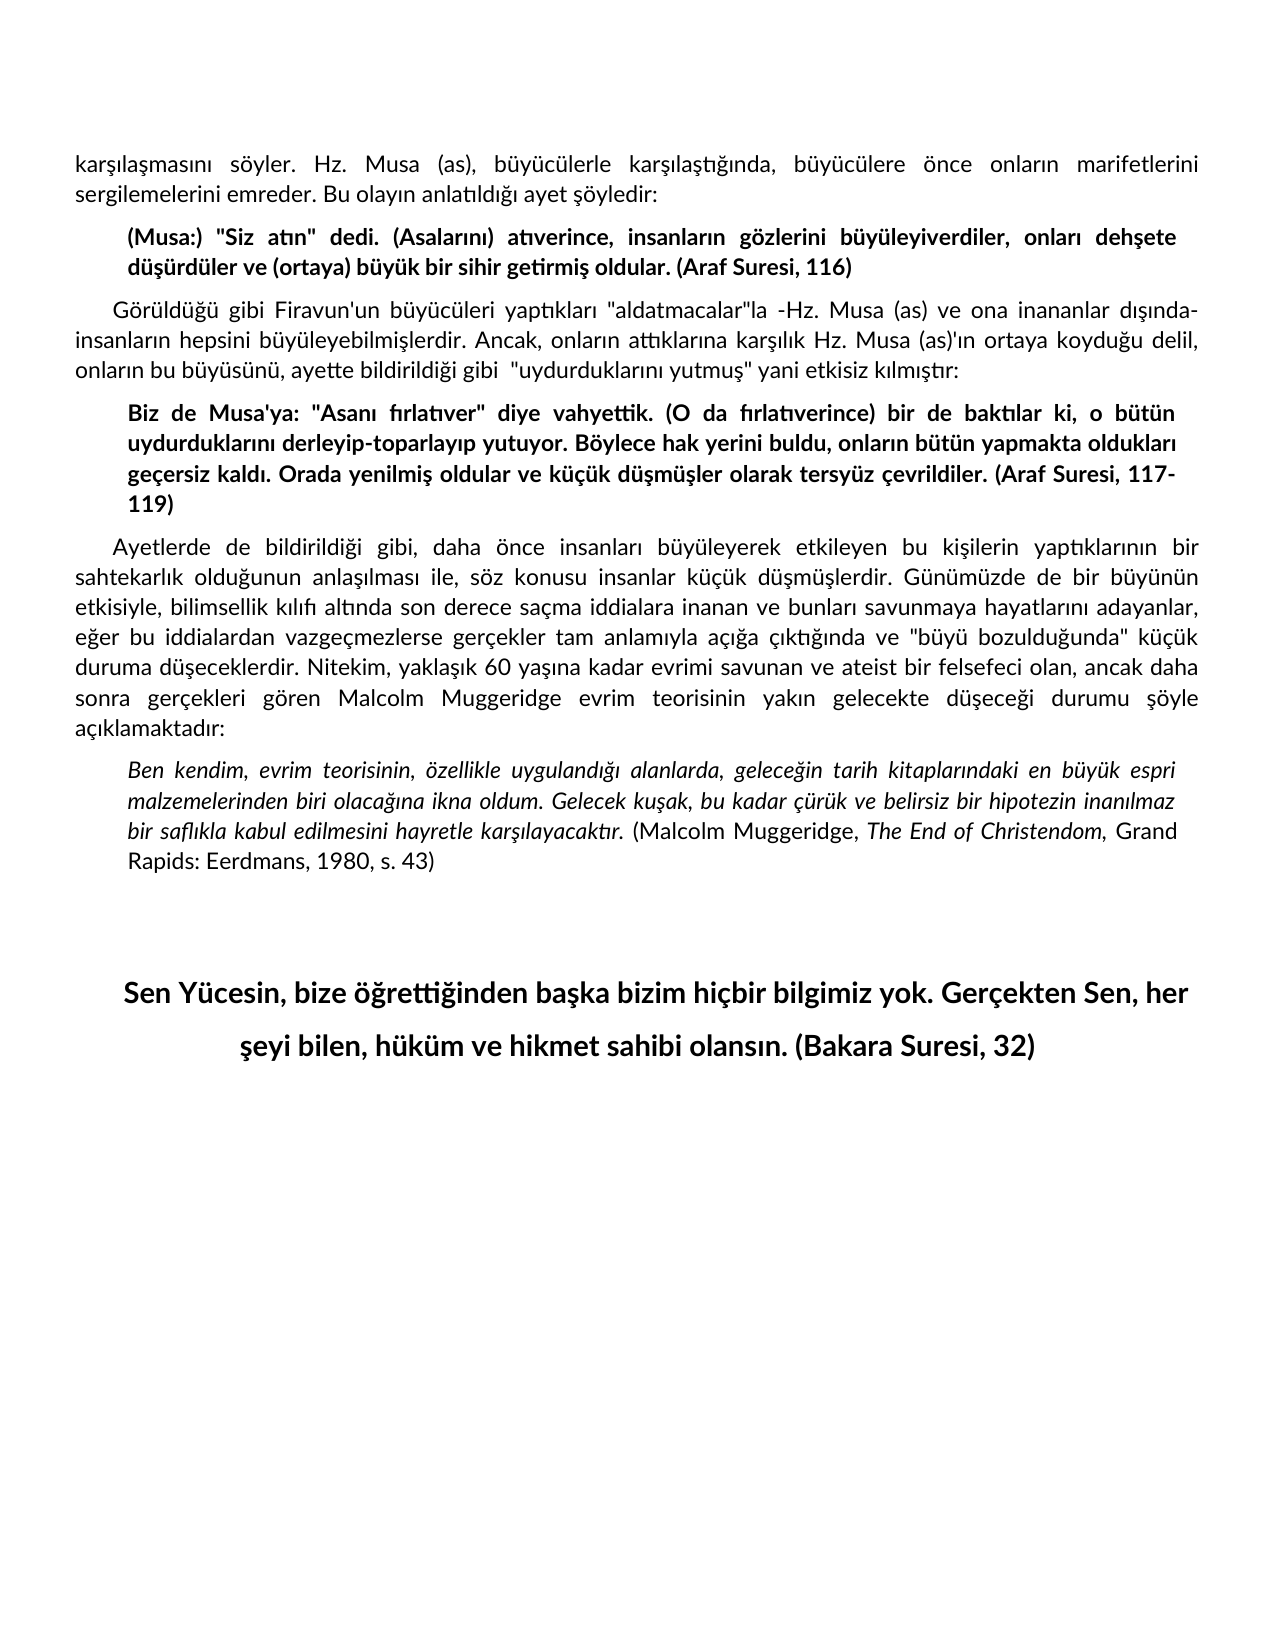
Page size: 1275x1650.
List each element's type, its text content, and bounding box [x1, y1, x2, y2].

text Ben kendim, evrim teorisinin, özellikle uygulandığı alanlarda, geleceğin tarih kitaplarındaki en büyük espri malzemelerinden biri olacağına ikna oldum. Gelecek kuşak, bu kadar çürük ve belirsiz bir hipotezin inanılmaz bir saflıkla kabul edilmesini hayretle karşılayacaktır. (Malcolm Muggeridge, The End of Christendom, Grand Rapids: Eerdmans, 1980, s. 43) [127, 756, 1177, 874]
text Biz de Musa'ya: "Asanı fırlatıver" diye vahyettik. (O da fırlatıverince) bir de baktılar ki, o bütün uydurduklarını derleyip-toparlayıp yutuyor. Böylece hak yerini buldu, onların bütün yapmakta oldukları geçersiz kaldı. Orada yenilmiş oldular ve küçük düşmüşler olarak tersyüz çevrildiler. (Araf Suresi, 117-119) [127, 399, 1177, 517]
text (Musa:) "Siz atın" dedi. (Asalarını) atıverince, insanların gözlerini büyüleyiverdiler, onları dehşete düşürdüler ve (ortaya) büyük bir sihir getirmiş oldular. (Araf Suresi, 116) [127, 223, 1177, 281]
text Sen Yücesin, bize öğrettiğinden başka bizim hiçbir bilgimiz yok. Gerçekten Sen, her şeyi bilen, hüküm ve hikmet sahibi olansın. (Bakara Suresi, 32) [75, 975, 1200, 1062]
text Ayetlerde de bildirildiği gibi, daha önce insanları büyüleyerek etkileyen bu kişilerin yaptıklarının bir sahtekarlık olduğunun anlaşılması ile, söz konusu insanlar küçük düşmüşlerdir. Günümüzde de bir büyünün etkisiyle, bilimsellik kılıfı altında son derece saçma iddialara inanan ve bunları savunmaya hayatlarını adayanlar, eğer bu iddialardan vazgeçmezlerse gerçekler tam anlamıyla açığa çıktığında ve "büyü bozulduğunda" küçük duruma düşeceklerdir. Nitekim, yaklaşık 60 yaşına kadar evrimi savunan ve ateist bir felsefeci olan, ancak daha sonra gerçekleri gören Malcolm Muggeridge evrim teorisinin yakın gelecekte düşeceği durumu şöyle açıklamaktadır: [75, 532, 1200, 741]
text Görüldüğü gibi Firavun'un büyücüleri yaptıkları "aldatmacalar"la -Hz. Musa (as) ve ona inananlar dışında- insanların hepsini büyüleyebilmişlerdir. Ancak, onların attıklarına karşılık Hz. Musa (as)'ın ortaya koyduğu delil, onların bu büyüsünü, ayette bildirildiği gibi "uydurduklarını yutmuş" yani etkisiz kılmıştır: [75, 296, 1200, 384]
text karşılaşmasını söyler. Hz. Musa (as), büyücülerle karşılaştığında, büyücülere önce onların marifetlerini sergilemelerini emreder. Bu olayın anlatıldığı ayet şöyledir: [75, 150, 1200, 208]
